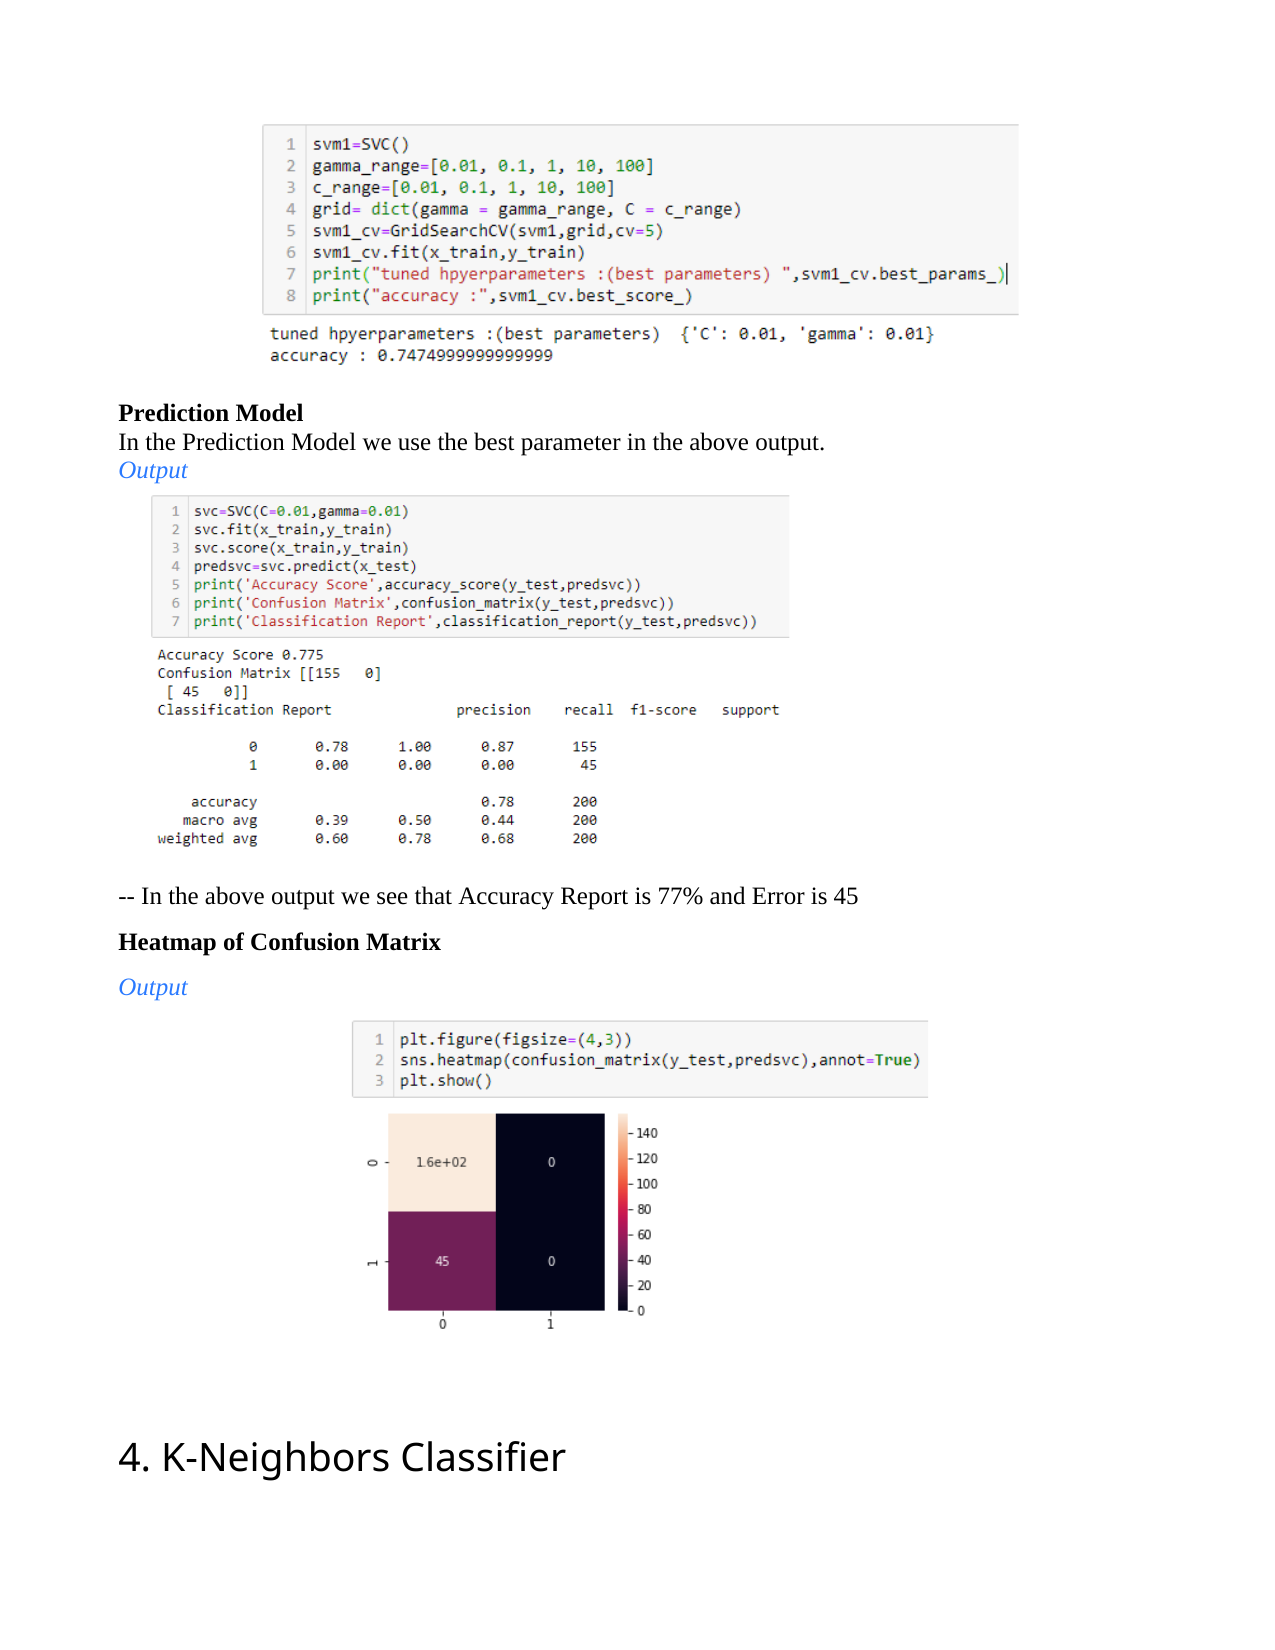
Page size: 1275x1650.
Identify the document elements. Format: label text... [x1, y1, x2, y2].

text Output [118, 455, 1157, 484]
picture [256, 118, 1019, 370]
text Output [118, 972, 1157, 1001]
text Prediction Model [118, 398, 1157, 427]
text Heatmap of Confusion Matrix [118, 927, 1157, 955]
subtitle 4. K-Neighbors Classifier [118, 1429, 1157, 1482]
text In the Prediction Model we use the best parameter in the above output. [118, 427, 1157, 455]
text -- In the above output we see that Accuracy Report is 77% and Error is 45 [118, 881, 1157, 910]
picture [147, 492, 790, 853]
picture [346, 1017, 929, 1347]
